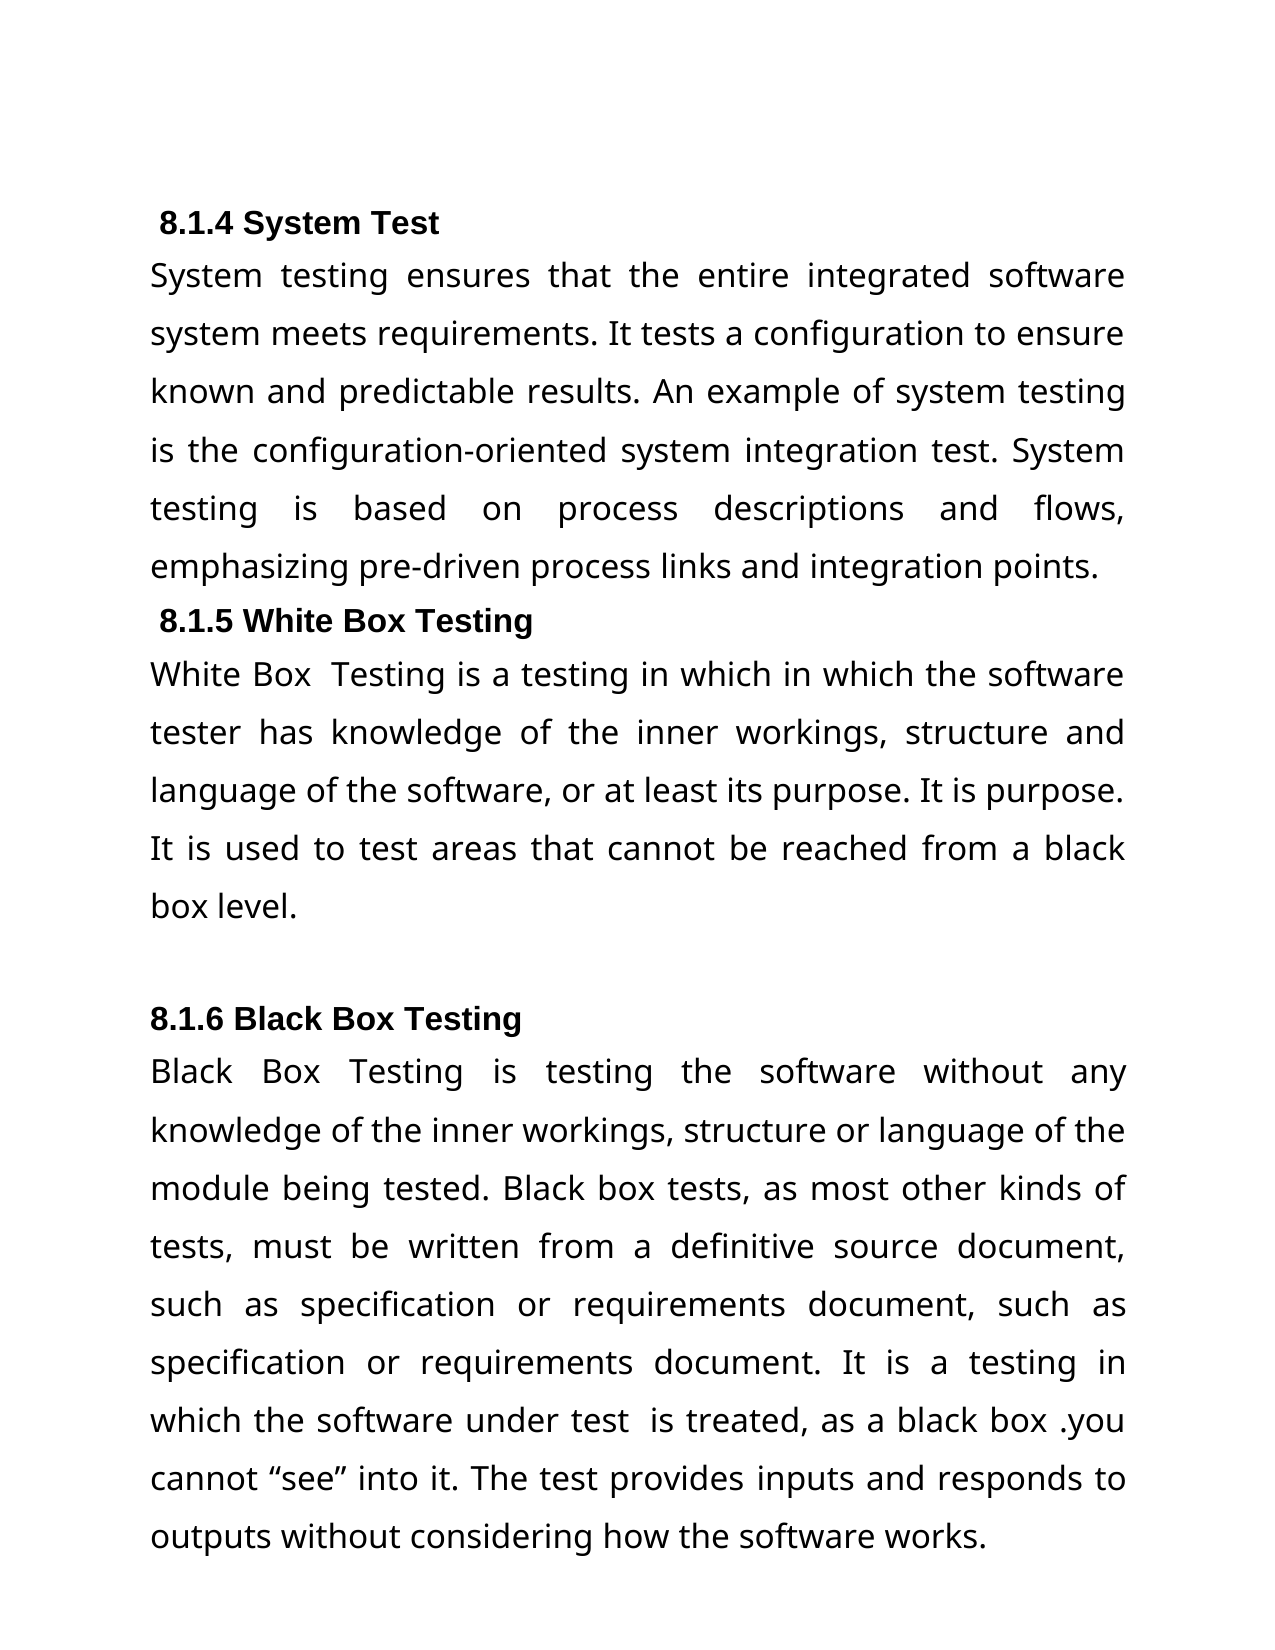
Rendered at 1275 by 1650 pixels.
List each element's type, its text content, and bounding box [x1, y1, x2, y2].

text System testing ensures that the entire integrated software system meets requirements. It tests a configuration to ensure known and predictable results. An example of system testing is the configuration-oriented system integration test. System testing is based on process descriptions and flows, emphasizing pre-driven process links and integration points. [150, 252, 1126, 588]
text White Box Testing is a testing in which in which the software tester has knowledge of the inner workings, structure and language of the software, or at least its purpose. It is purpose. It is used to test areas that cannot be reached from a black box level. [150, 650, 1126, 928]
subtitle System Test [159, 203, 1275, 241]
subtitle Black Box Testing [150, 999, 1275, 1038]
subtitle White Box Testing [159, 601, 1275, 640]
text Black Box Testing is testing the software without any knowledge of the inner workings, structure or language of the module being tested. Black box tests, as most other kinds of tests, must be written from a definitive source document, such as specification or requirements document, such as specification or requirements document. It is a testing in which the software under test is treated, as a black box .you cannot “see” into it. The test provides inputs and responds to outputs without considering how the software works. [150, 1048, 1127, 1559]
